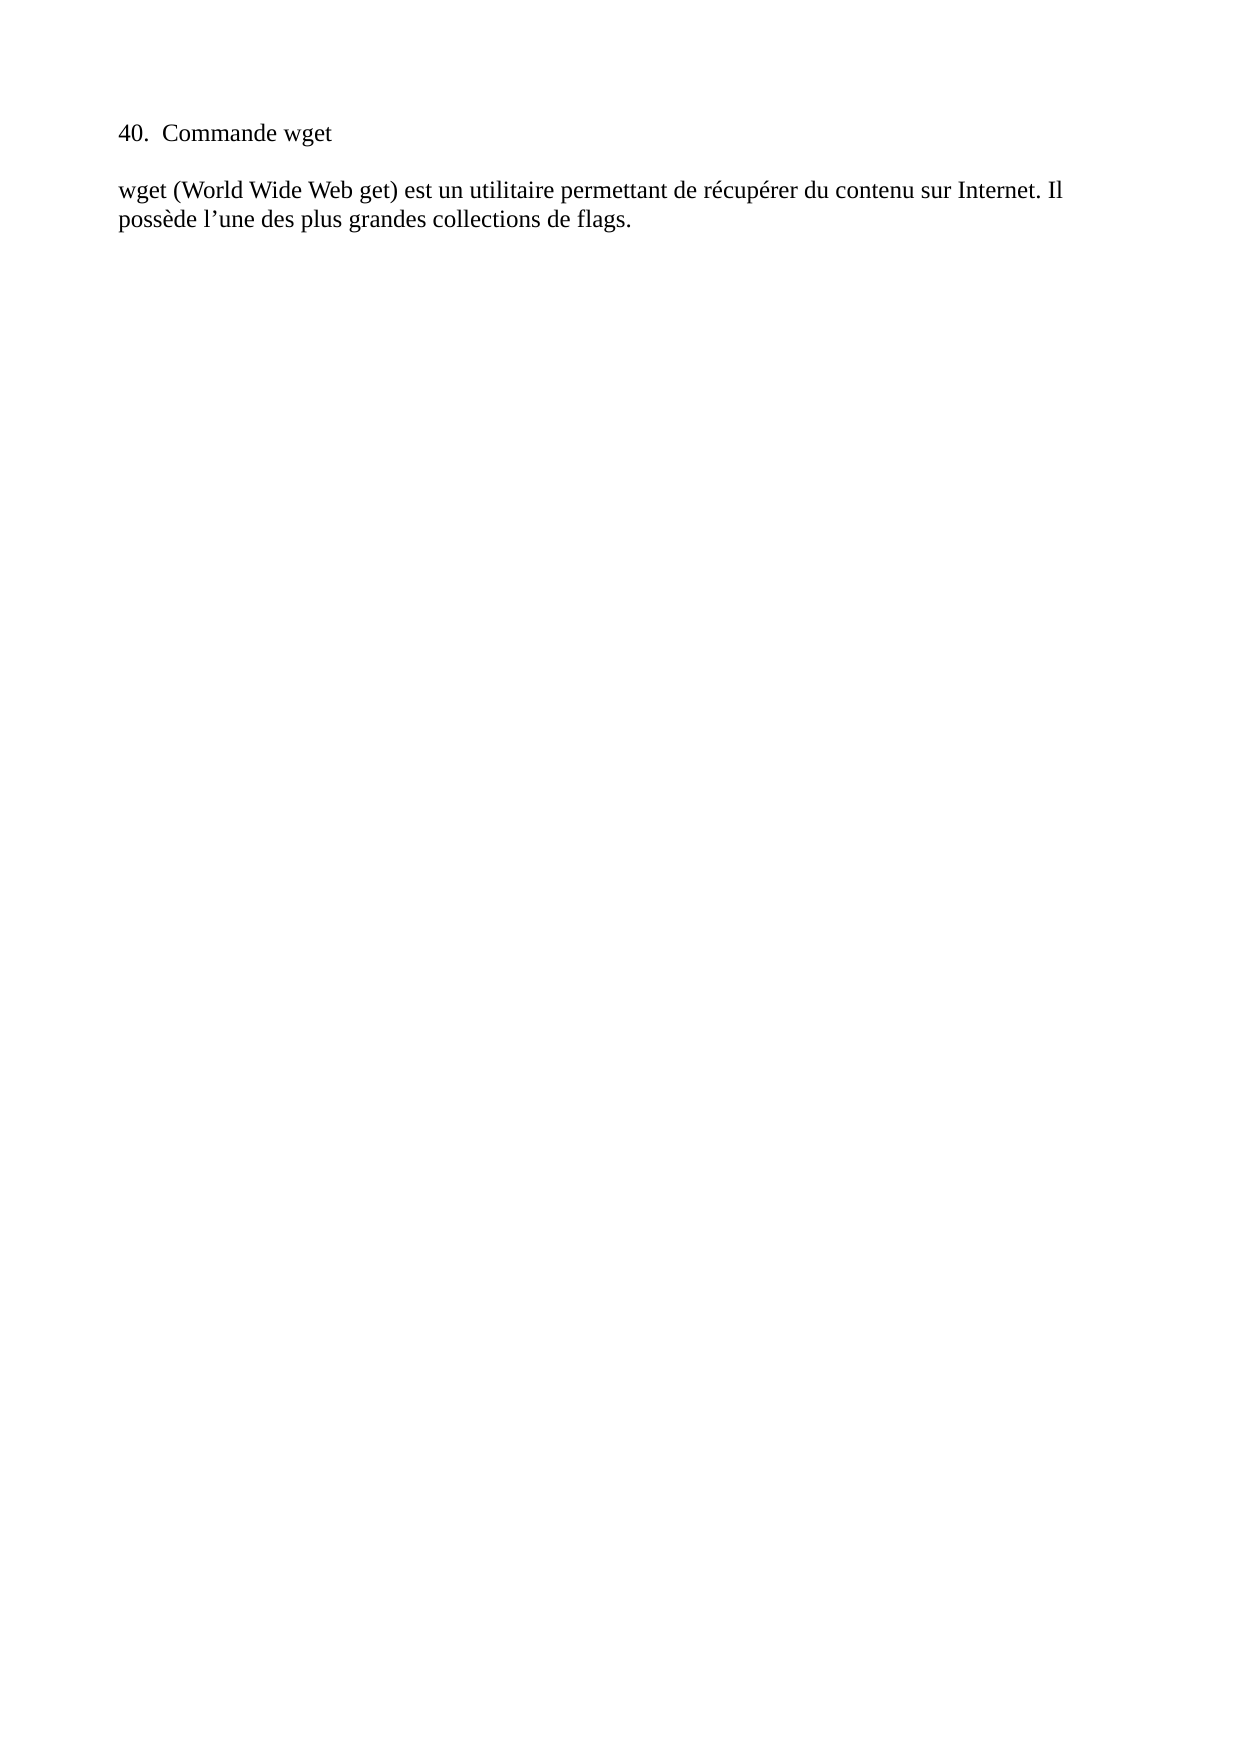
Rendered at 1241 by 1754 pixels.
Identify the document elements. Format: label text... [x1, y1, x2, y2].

text wget (World Wide Web get) est un utilitaire permettant de récupérer du contenu sur Internet. Il possède l’une des plus grandes collections de flags. [118, 176, 1122, 233]
text 40. Commande wget [118, 118, 1122, 147]
